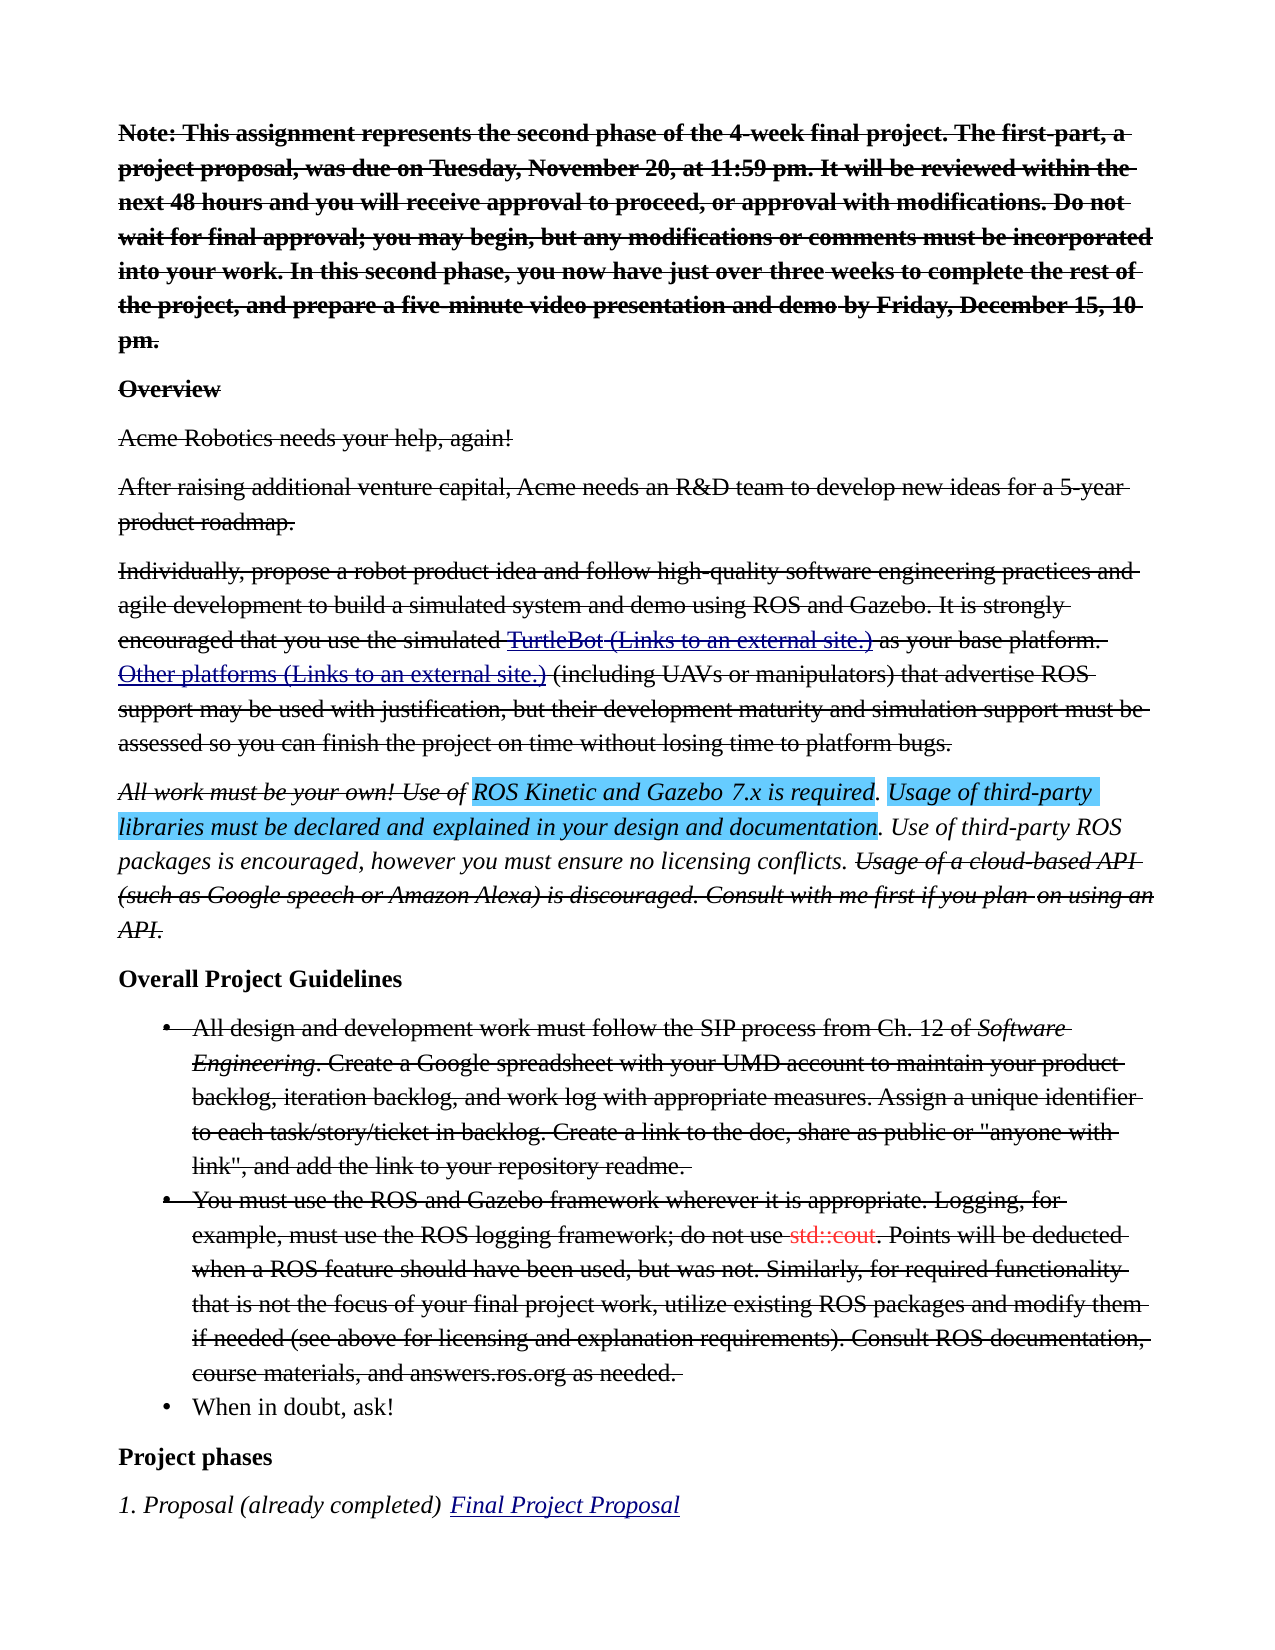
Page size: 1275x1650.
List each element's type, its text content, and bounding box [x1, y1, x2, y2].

text Acme Robotics needs your help, again! [118, 423, 1157, 452]
text Overview [118, 374, 1157, 403]
text After raising additional venture capital, Acme needs an R&D team to develop new ideas for a 5-year product roadmap. [118, 472, 1157, 535]
list When in doubt, ask! [162, 1392, 1157, 1421]
list You must use the ROS and Gazebo framework wherever it is appropriate. Logging, for example, must use the ROS logging framework; do not use std::cout. Points will be deducted when a ROS feature should have been used, but was not. Similarly, for required functionality that is not the focus of your final project work, utilize existing ROS packages and modify them if needed (see above for licensing and explanation requirements). Consult ROS documentation, course materials, and answers.ros.org as needed. [162, 1186, 1157, 1387]
text Note: This assignment represents the second phase of the 4-week final project. The first-part, a project proposal, was due on Tuesday, November 20, at 11:59 pm. It will be reviewed within the next 48 hours and you will receive approval to proceed, or approval with modifications. Do not wait for final approval; you may begin, but any modifications or comments must be incorporated into your work. In this second phase, you now have just over three weeks to complete the rest of the project, and prepare a five-minute video presentation and demo by Friday, December 15, 10 pm. [118, 118, 1157, 354]
text 1. Proposal (already completed) Final Project Proposal [118, 1491, 1157, 1519]
text Individually, propose a robot product idea and follow high-quality software engineering practices and agile development to build a simulated system and demo using ROS and Gazebo. It is strongly encouraged that you use the simulated TurtleBot (Links to an external site.) as your base platform. Other platforms (Links to an external site.) (including UAVs or manipulators) that advertise ROS support may be used with justification, but their development maturity and simulation support must be assessed so you can finish the project on time without losing time to platform bugs. [118, 556, 1157, 757]
text Overall Project Guidelines [118, 964, 1157, 993]
text All work must be your own! Use of ROS Kinetic and Gazebo 7.x is required. Usage of third-party libraries must be declared and explained in your design and documentation. Use of third-party ROS packages is encouraged, however you must ensure no licensing conflicts. Usage of a cloud-based API (such as Google speech or Amazon Alexa) is discouraged. Consult with me first if you plan on using an API. [118, 777, 1157, 944]
list All design and development work must follow the SIP process from Ch. 12 of Software Engineering. Create a Google spreadsheet with your UMD account to maintain your product backlog, iteration backlog, and work log with appropriate measures. Assign a unique identifier to each task/story/ticket in backlog. Create a link to the doc, share as public or "anyone with link", and add the link to your repository readme. [162, 1013, 1157, 1180]
text Project phases [118, 1442, 1157, 1470]
